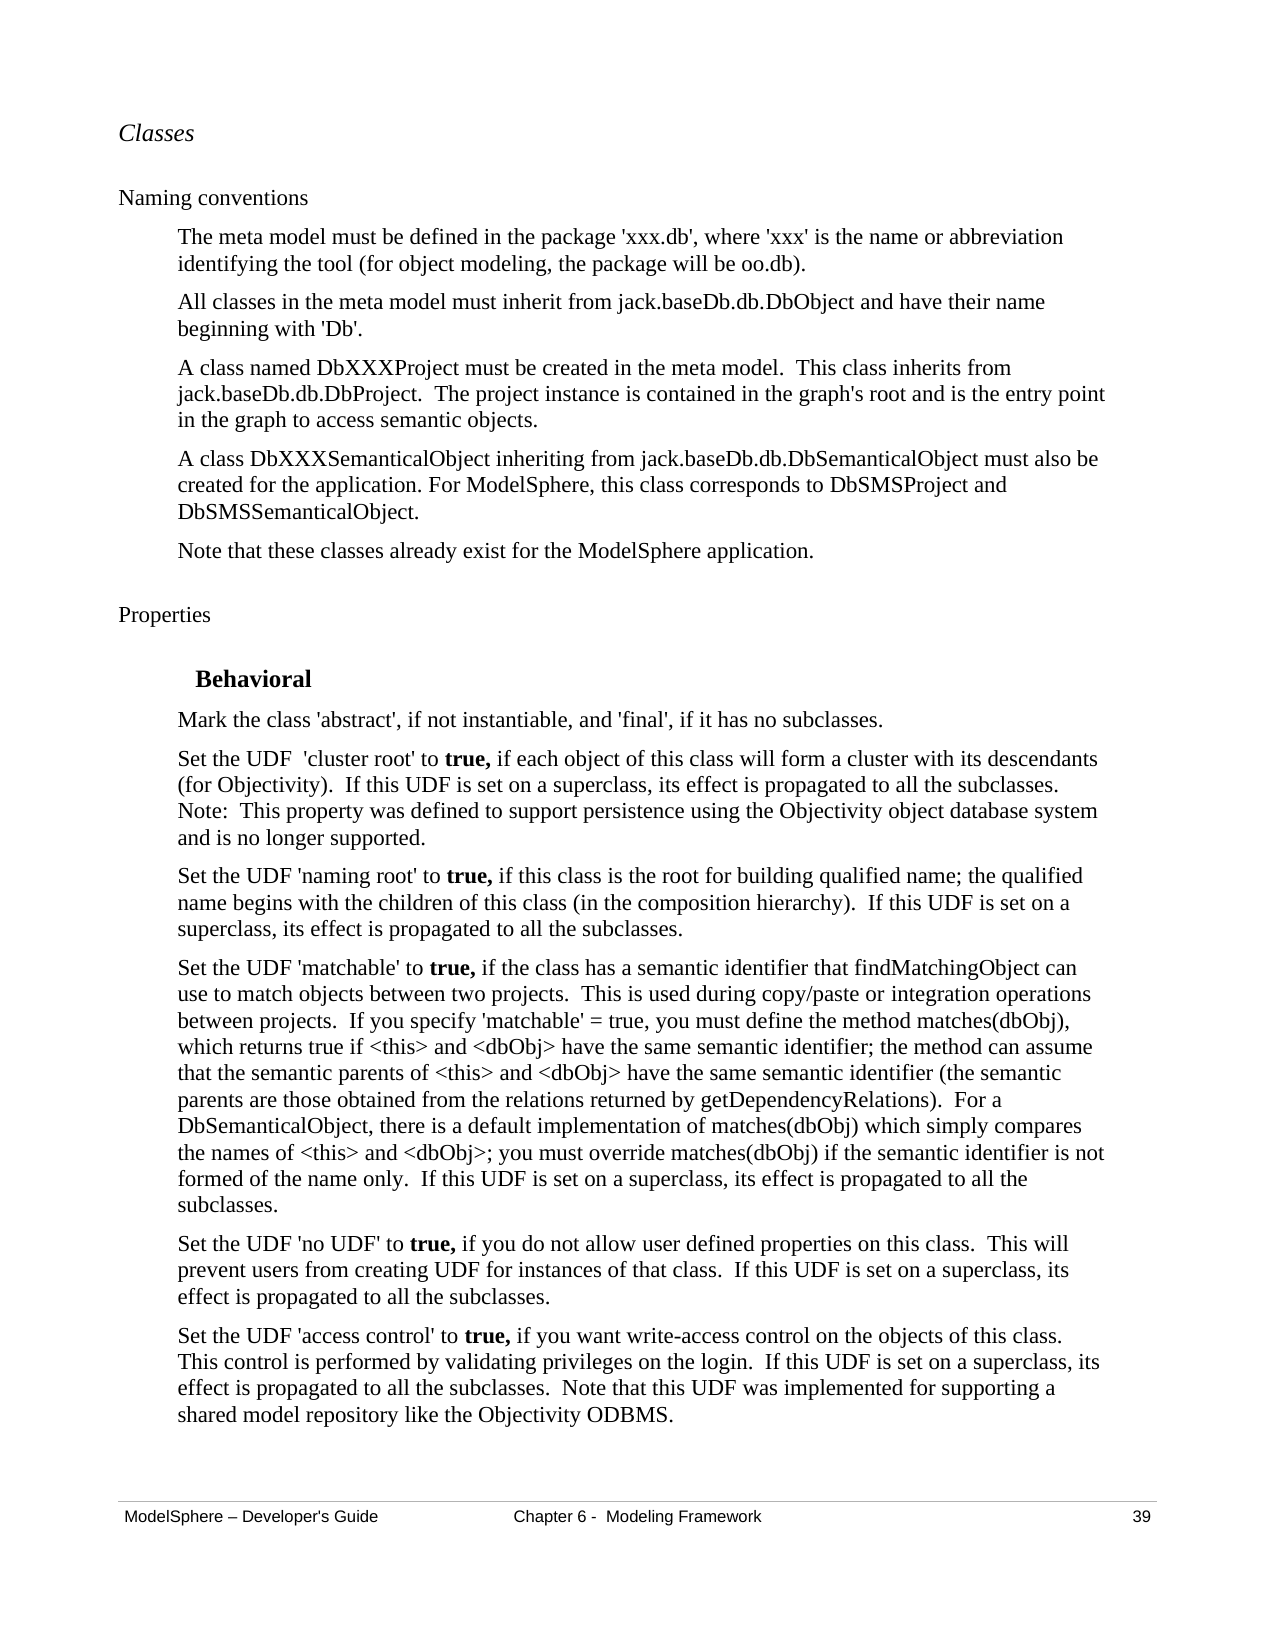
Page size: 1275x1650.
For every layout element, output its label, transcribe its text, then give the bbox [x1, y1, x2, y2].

text Set the UDF 'no UDF' to true, if you do not allow user defined properties on this class. This will prevent users from creating UDF for instances of that class. If this UDF is set on a superclass, its effect is propagated to all the subclasses. [177, 1230, 1109, 1309]
subtitle Behavioral [118, 664, 1157, 693]
text A class named DbXXXProject must be created in the meta model. This class inherits from jack.baseDb.db.DbProject. The project instance is contained in the graph's root and is the entry point in the graph to access semantic objects. [177, 354, 1109, 433]
text Set the UDF 'matchable' to true, if the class has a semantic identifier that findMatchingObject can use to match objects between two projects. This is used during copy/paste or integration operations between projects. If you specify 'matchable' = true, you must define the method matches(dbObj), which returns true if <this> and <dbObj> have the same semantic identifier; the method can assume that the semantic parents of <this> and <dbObj> have the same semantic identifier (the semantic parents are those obtained from the relations returned by getDependencyRelations). For a DbSemanticalObject, there is a default implementation of matches(dbObj) which simply compares the names of <this> and <dbObj>; you must override matches(dbObj) if the semantic identifier is not formed of the name only. If this UDF is set on a superclass, its effect is propagated to all the subclasses. [177, 954, 1109, 1218]
text Set the UDF 'naming root' to true, if this class is the root for building qualified name; the qualified name begins with the children of this class (in the composition hierarchy). If this UDF is set on a superclass, its effect is propagated to all the subclasses. [177, 862, 1109, 942]
subtitle Naming conventions [118, 184, 1098, 211]
text The meta model must be defined in the package 'xxx.db', where 'xxx' is the name or abbreviation identifying the tool (for object modeling, the package will be oo.db). [177, 223, 1109, 276]
subtitle Properties [118, 601, 1098, 627]
text Set the UDF 'access control' to true, if you want write-access control on the objects of this class. This control is performed by validating privileges on the login. If this UDF is set on a superclass, its effect is propagated to all the subclasses. Note that this UDF was implemented for supporting a shared model repository like the Objectivity ODBMS. [177, 1322, 1109, 1427]
text Set the UDF 'cluster root' to true, if each object of this class will form a cluster with its descendants (for Objectivity). If this UDF is set on a superclass, its effect is propagated to all the subclasses. Note: This property was defined to support persistence using the Objectivity object database system and is no longer supported. [177, 744, 1109, 850]
text Mark the class 'abstract', if not instantiable, and 'final', if it has no subclasses. [177, 706, 1109, 732]
text Note that these classes already exist for the ModelSphere application. [177, 537, 1109, 563]
text A class DbXXXSemanticalObject inheriting from jack.baseDb.db.DbSemanticalObject must also be created for the application. For ModelSphere, this class corresponds to DbSMSProject and DbSMSSemanticalObject. [177, 445, 1109, 524]
text All classes in the meta model must inherit from jack.baseDb.db.DbObject and have their name beginning with 'Db'. [177, 288, 1109, 341]
subtitle Classes [118, 118, 1157, 147]
